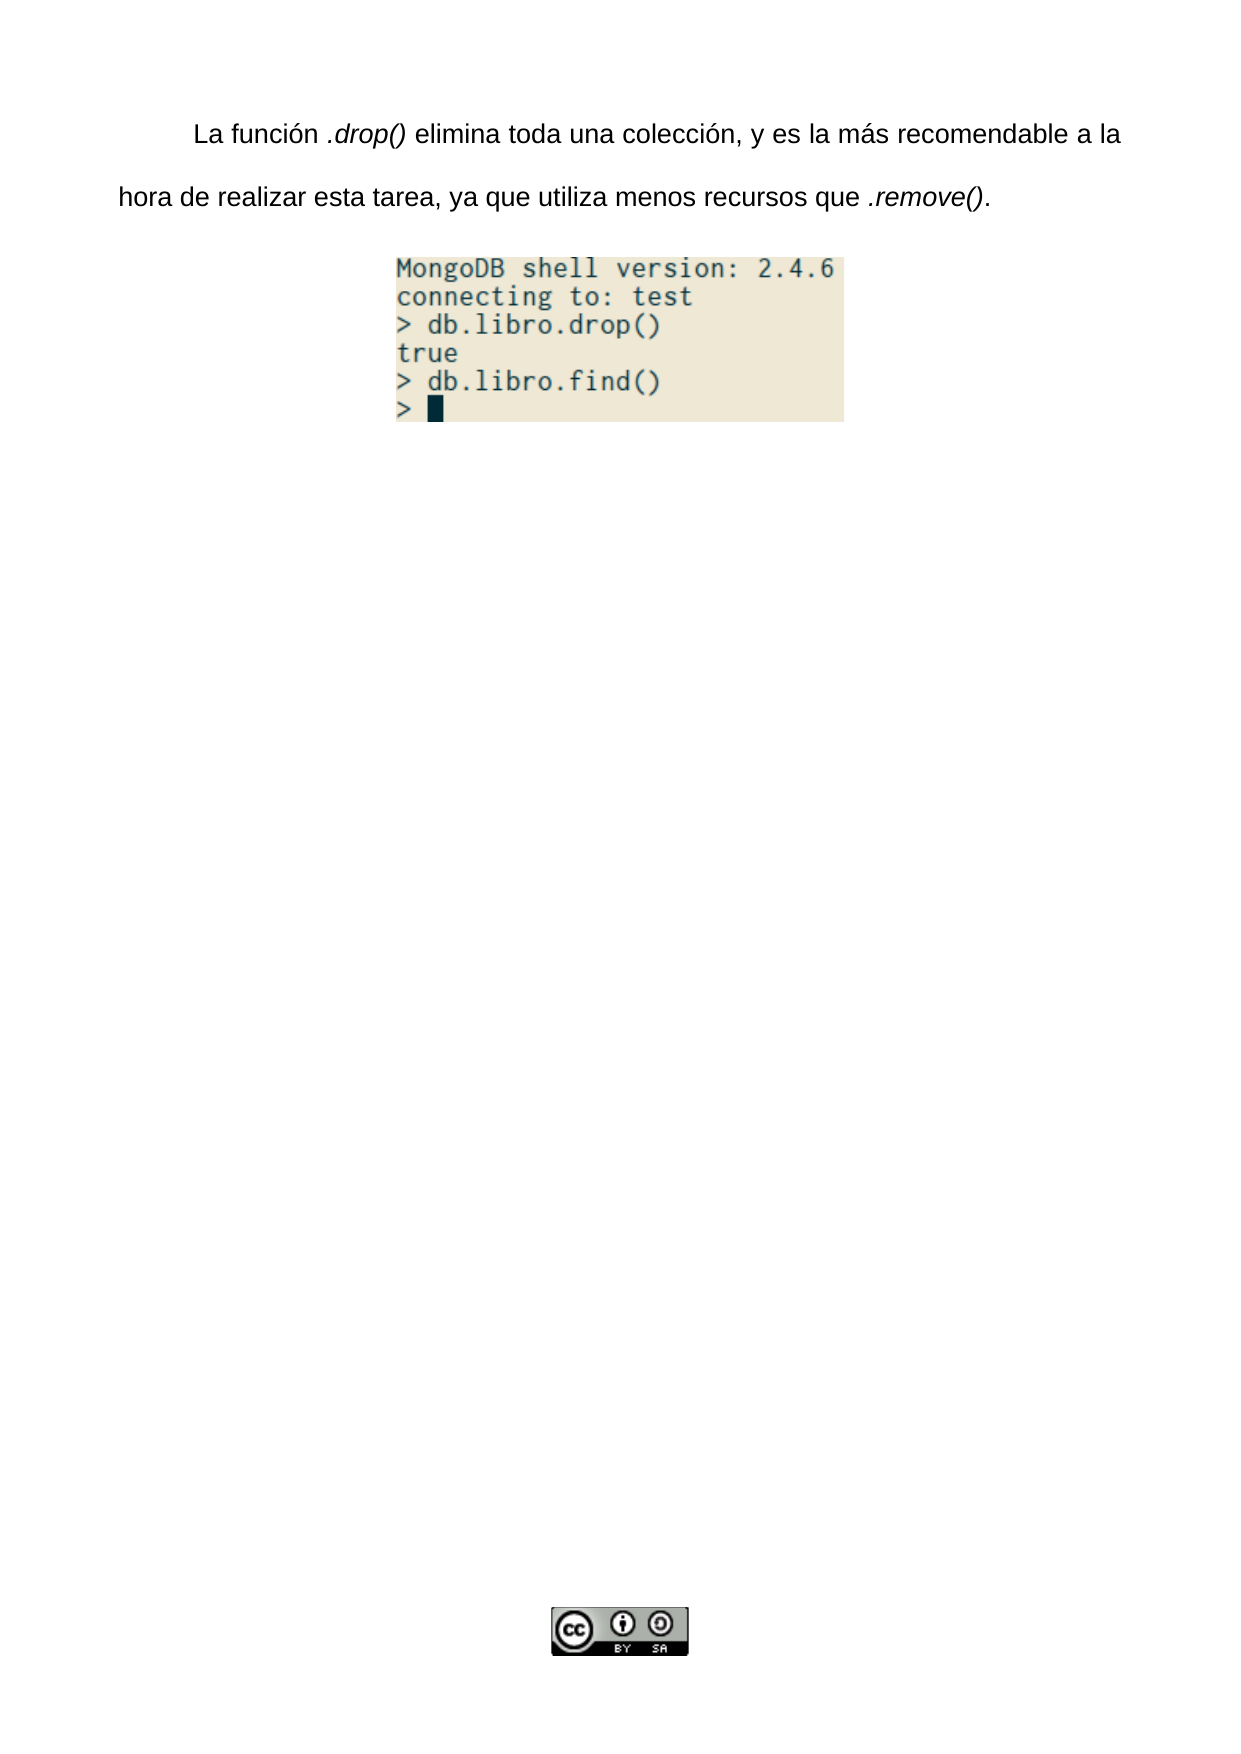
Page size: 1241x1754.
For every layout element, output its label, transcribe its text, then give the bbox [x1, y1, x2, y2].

text La función .drop() elimina toda una colección, y es la más recomendable a la hora de realizar esta tarea, ya que utiliza menos recursos que .remove(). [118, 118, 1122, 212]
picture [551, 1607, 689, 1656]
picture [396, 257, 845, 422]
